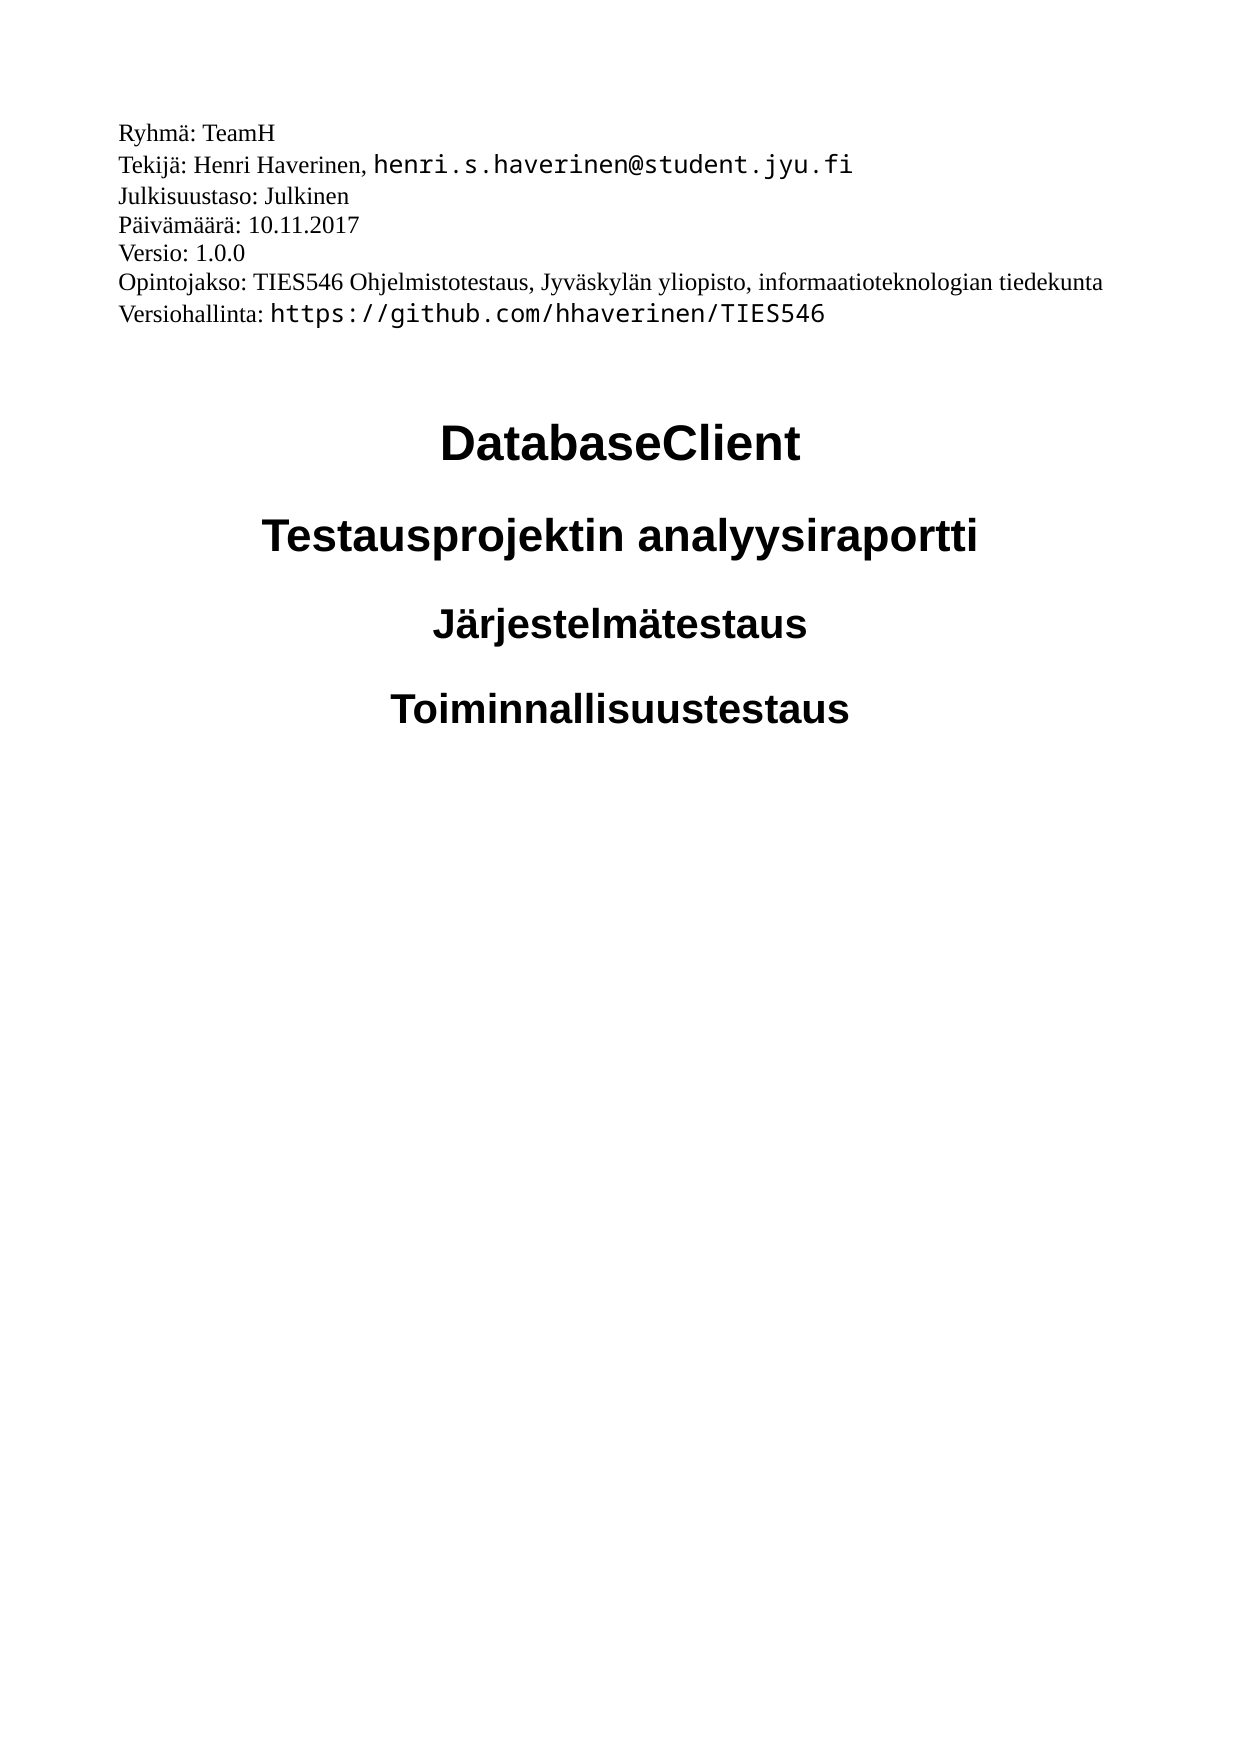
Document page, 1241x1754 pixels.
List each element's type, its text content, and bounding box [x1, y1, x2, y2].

title DatabaseClient [118, 414, 1122, 471]
title Testausprojektin analyysiraportti [118, 509, 1122, 561]
title Järjestelmätestaus [118, 599, 1122, 647]
title Toiminnallisuustestaus [118, 684, 1122, 732]
